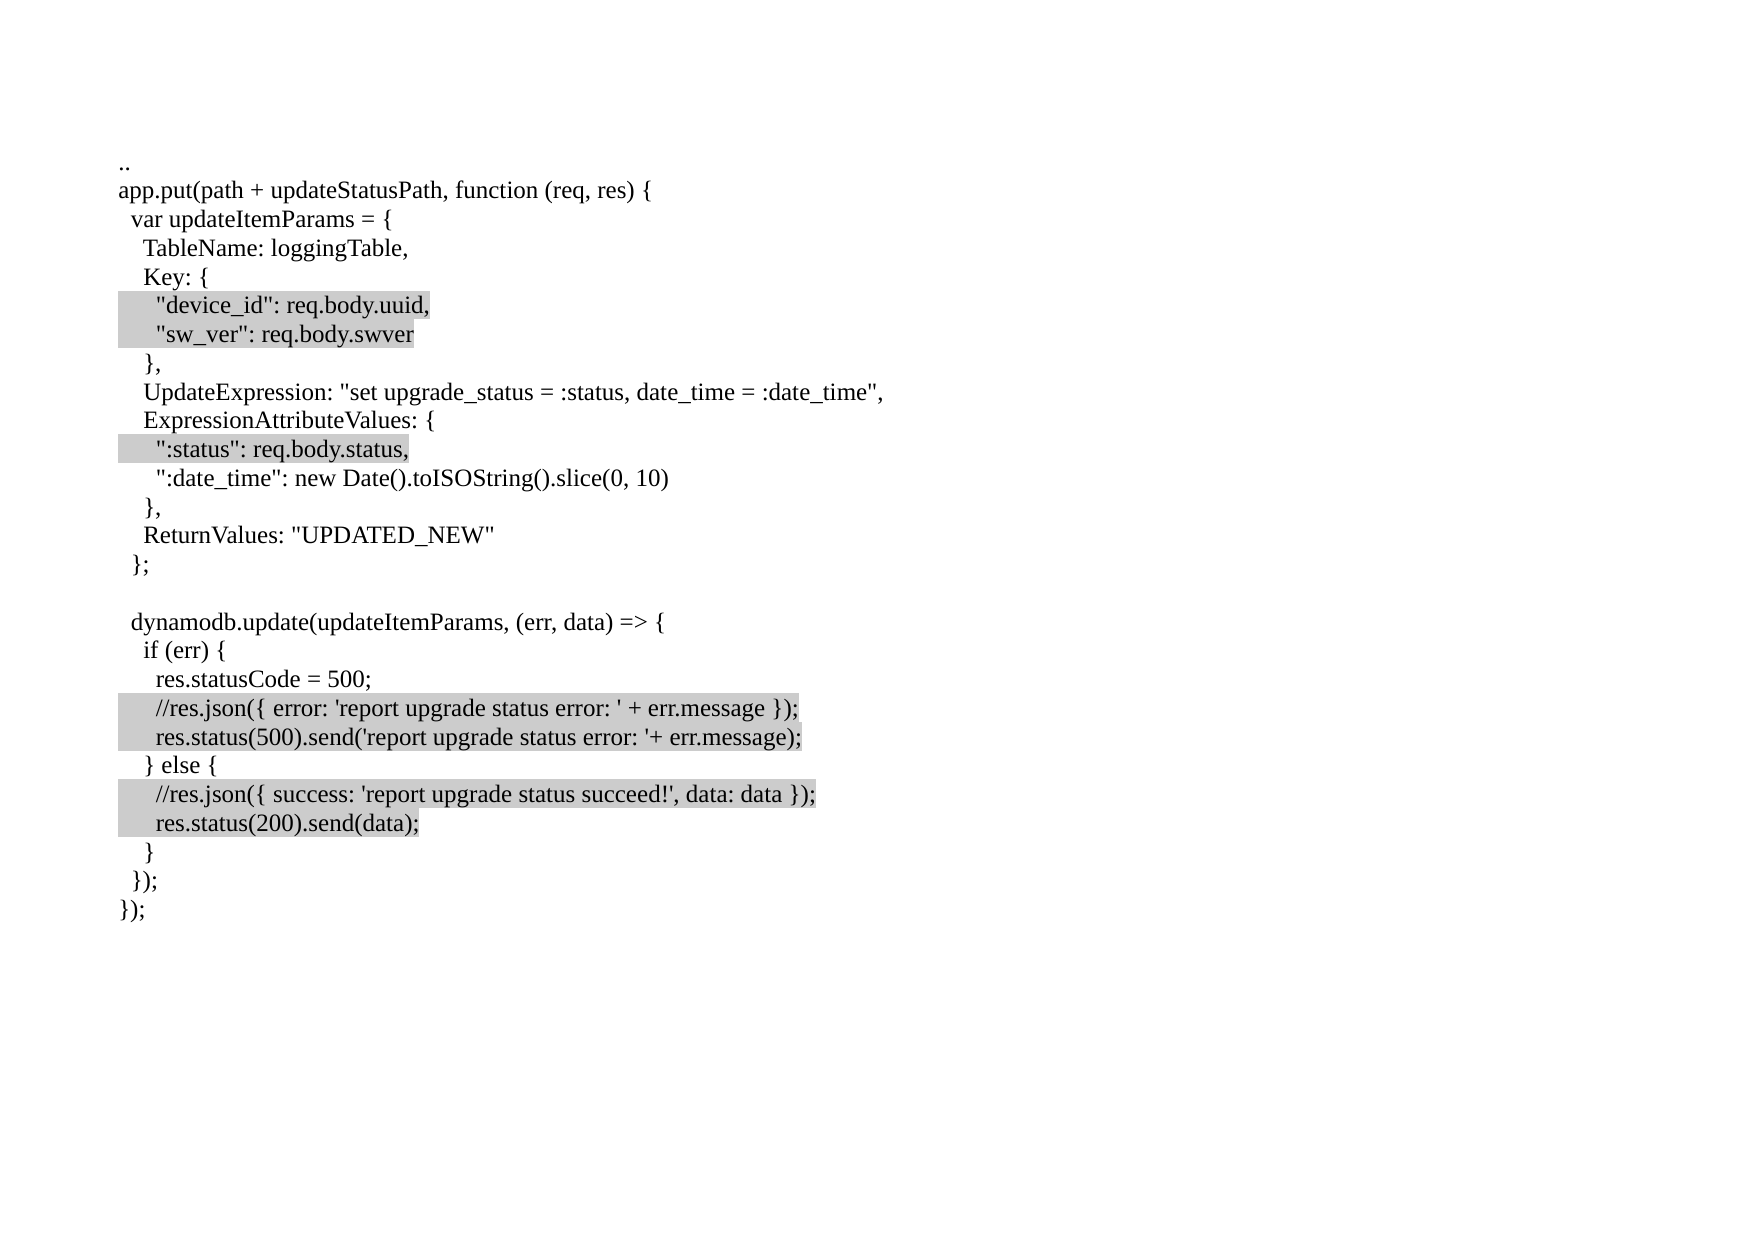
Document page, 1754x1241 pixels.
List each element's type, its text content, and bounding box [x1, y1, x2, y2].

text res.status(200).send(data); [118, 808, 1636, 837]
text ":status": req.body.status, [118, 434, 1636, 463]
text }, [118, 348, 1636, 377]
text }; [118, 549, 1636, 578]
text UpdateExpression: "set upgrade_status = :status, date_time = :date_time", [118, 377, 1636, 406]
text if (err) { [118, 636, 1636, 664]
text ":date_time": new Date().toISOString().slice(0, 10) [118, 463, 1636, 492]
text //res.json({ success: 'report upgrade status succeed!', data: data }); [118, 779, 1636, 808]
text Key: { [118, 262, 1636, 291]
text ReturnValues: "UPDATED_NEW" [118, 521, 1636, 549]
text } else { [118, 751, 1636, 779]
text }, [118, 492, 1636, 521]
text "device_id": req.body.uuid, [118, 291, 1636, 319]
text res.statusCode = 500; [118, 664, 1636, 693]
text "sw_ver": req.body.swver [118, 319, 1636, 348]
text res.status(500).send('report upgrade status error: '+ err.message); [118, 722, 1636, 751]
text TableName: loggingTable, [118, 233, 1636, 262]
text } [118, 837, 1636, 866]
text }); [118, 894, 1636, 923]
text //res.json({ error: 'report upgrade status error: ' + err.message }); [118, 693, 1636, 722]
text }); [118, 866, 1636, 894]
text ExpressionAttributeValues: { [118, 406, 1636, 434]
text var updateItemParams = { [118, 204, 1636, 233]
text app.put(path + updateStatusPath, function (req, res) { [118, 176, 1636, 204]
text dynamodb.update(updateItemParams, (err, data) => { [118, 607, 1636, 636]
text .. [118, 147, 1636, 176]
